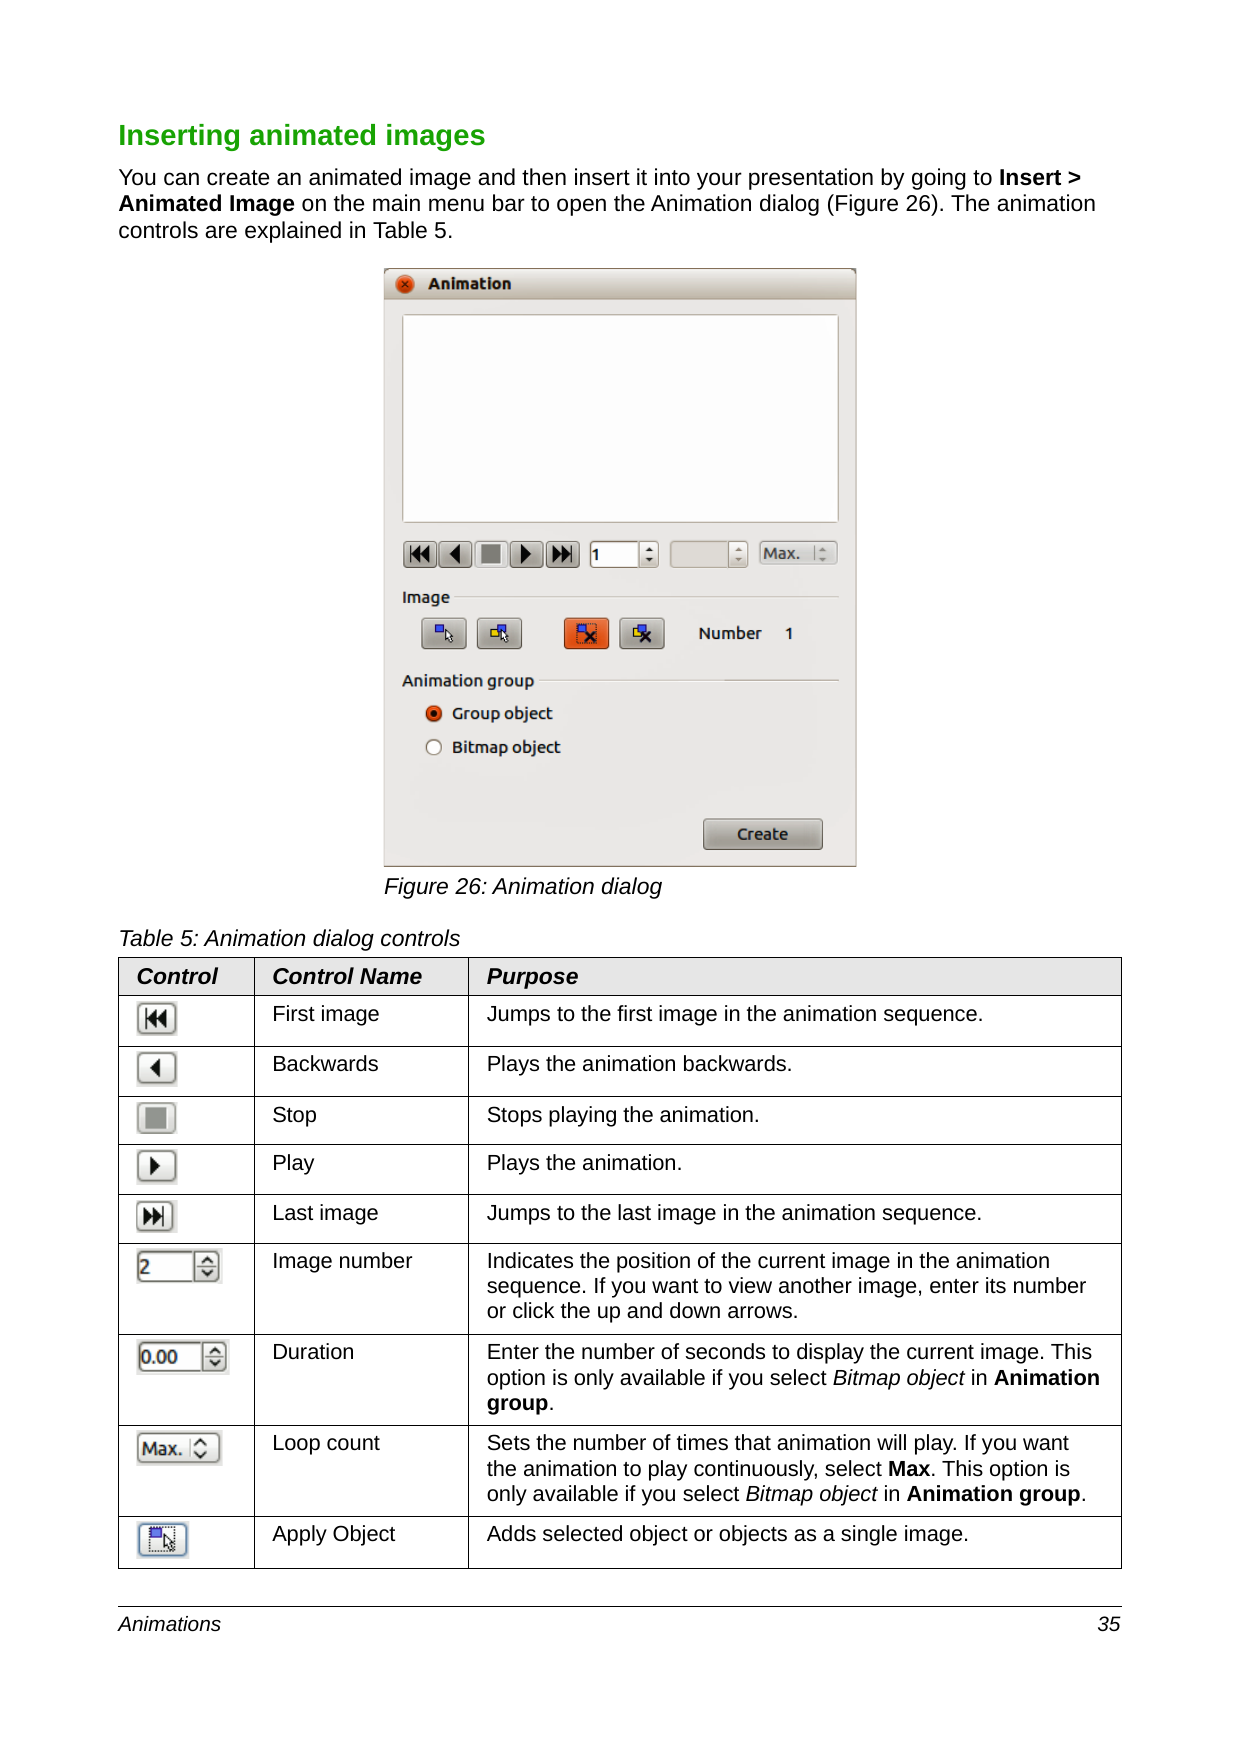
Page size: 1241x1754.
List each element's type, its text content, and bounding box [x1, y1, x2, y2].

table_cell Loop count [255, 1426, 468, 1516]
table_cell Plays the animation. [469, 1145, 1121, 1194]
table_cell Stop [255, 1097, 468, 1144]
picture [136, 1339, 230, 1375]
picture [136, 1001, 178, 1036]
text Table 5: Animation dialog controls [118, 924, 1122, 951]
table_cell Last image [255, 1195, 468, 1242]
picture [136, 1200, 178, 1233]
table_cell Sets the number of times that animation will play. If you want the animation to play continuously, select Max. This option is only available if you select Bitmap object in Animation group. [469, 1426, 1121, 1516]
table_cell [119, 1047, 254, 1096]
table_cell Jumps to the first image in the animation sequence. [469, 996, 1121, 1046]
table_cell [119, 1195, 254, 1242]
picture [383, 268, 857, 867]
table_cell Duration [255, 1335, 468, 1424]
subtitle Inserting animated images [118, 118, 1122, 152]
table_header Control Name [255, 958, 468, 995]
picture [136, 1149, 178, 1185]
table_cell [119, 1335, 254, 1424]
table_cell [119, 1145, 254, 1194]
table_cell [119, 996, 254, 1046]
picture [136, 1521, 190, 1559]
table_cell Apply Object [255, 1517, 468, 1568]
table_cell Backwards [255, 1047, 468, 1096]
picture [136, 1248, 223, 1284]
table_cell Indicates the position of the current image in the animation sequence. If you want to view another image, enter its number or click the up and down arrows. [469, 1244, 1121, 1333]
table_cell Stops playing the animation. [469, 1097, 1121, 1144]
text Figure 26: Animation dialog [384, 873, 856, 899]
table_cell Image number [255, 1244, 468, 1333]
table_cell First image [255, 996, 468, 1046]
table_cell Play [255, 1145, 468, 1194]
picture [136, 1430, 223, 1466]
table_cell [119, 1244, 254, 1333]
picture [136, 1102, 178, 1134]
table_cell [119, 1426, 254, 1516]
picture [136, 1051, 178, 1087]
table_cell [119, 1097, 254, 1144]
table_cell Enter the number of seconds to display the current image. This option is only available if you select Bitmap object in Animation group. [469, 1335, 1121, 1424]
table_header Purpose [469, 958, 1121, 995]
table_cell Adds selected object or objects as a single image. [469, 1517, 1121, 1568]
text You can create an animated image and then insert it into your presentation by going to Insert > Animated Image on the main menu bar to open the Animation dialog (Figure 26). The animation controls are explained in Table 5. [118, 164, 1122, 243]
table_cell Jumps to the last image in the animation sequence. [469, 1195, 1121, 1242]
table_cell [119, 1517, 254, 1568]
table_cell Plays the animation backwards. [469, 1047, 1121, 1096]
table_header Control [119, 958, 254, 995]
